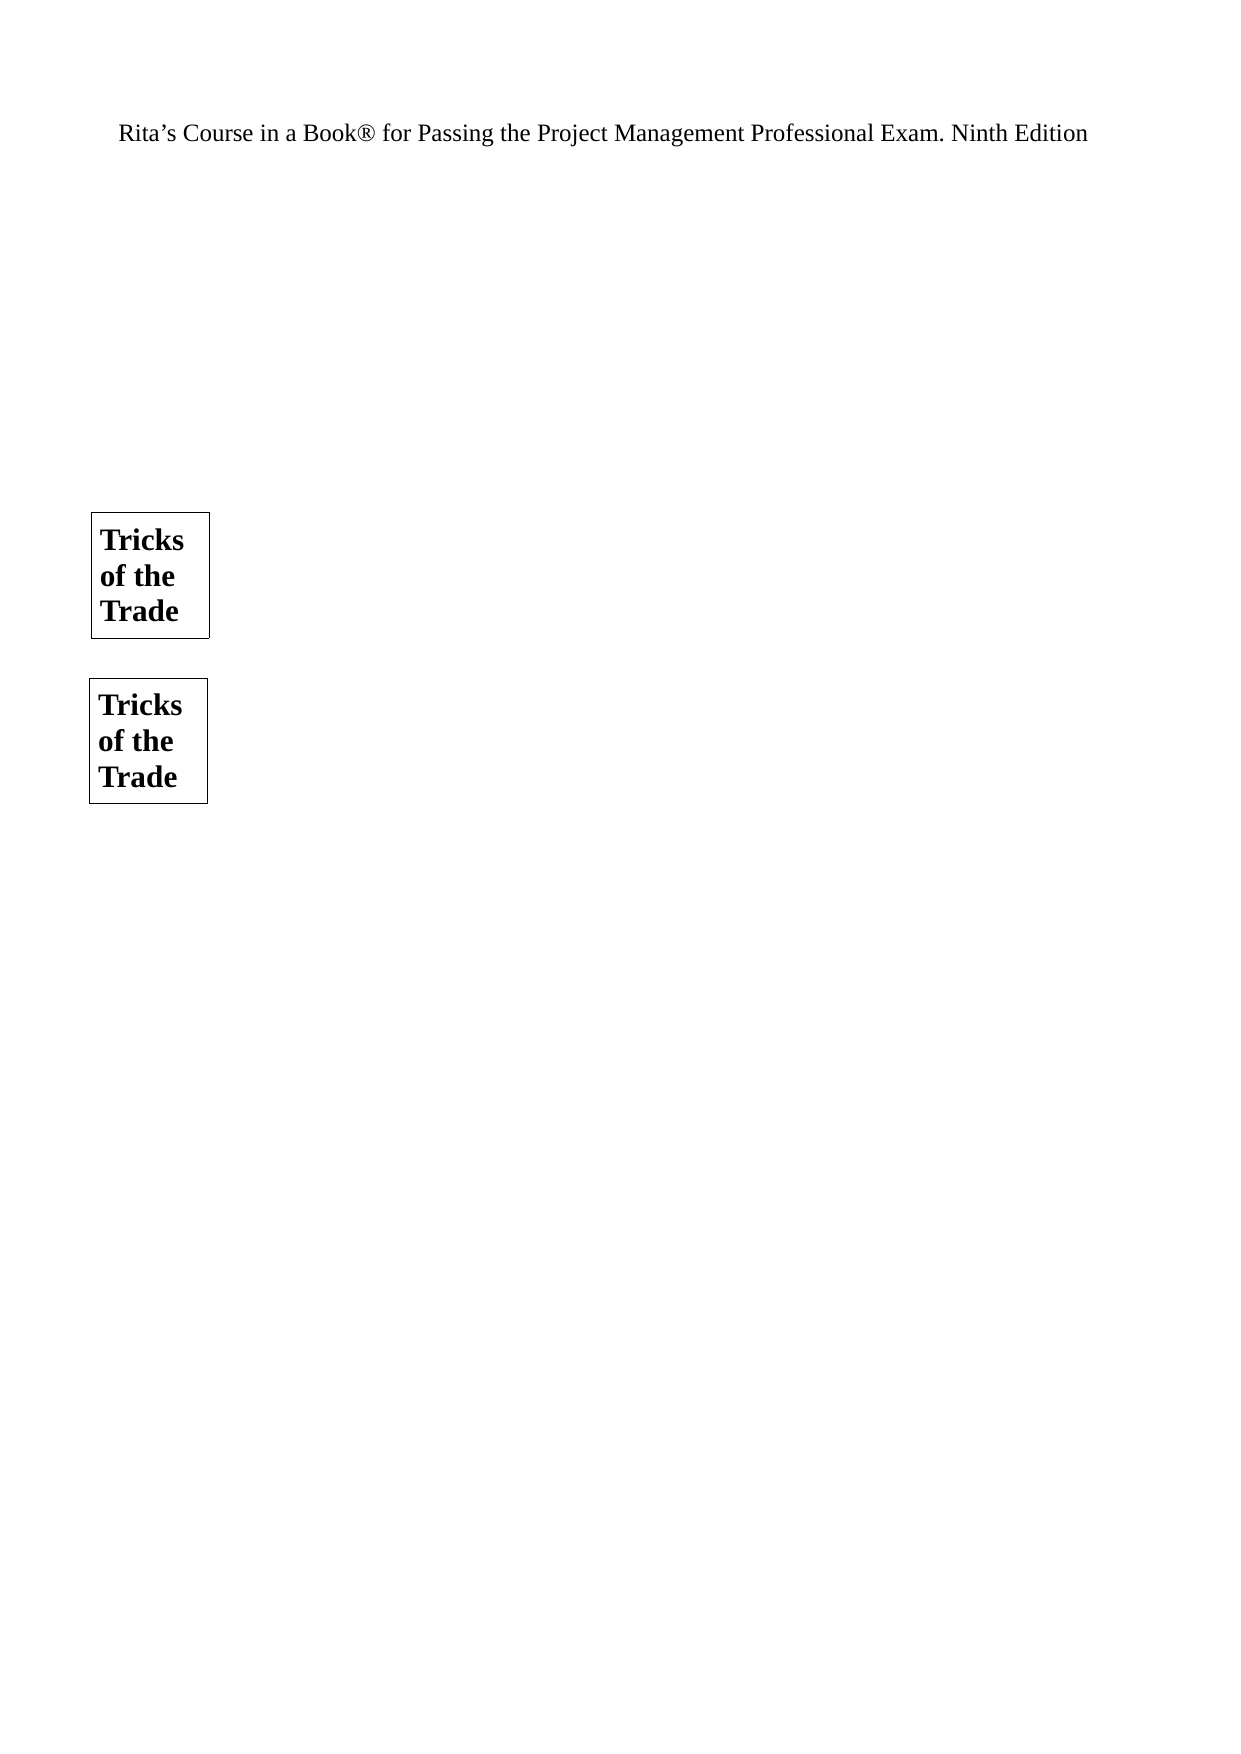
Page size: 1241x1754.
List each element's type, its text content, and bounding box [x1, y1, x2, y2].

text Tricks of the Trade [98, 686, 198, 794]
text Tricks of the Trade [99, 521, 200, 629]
